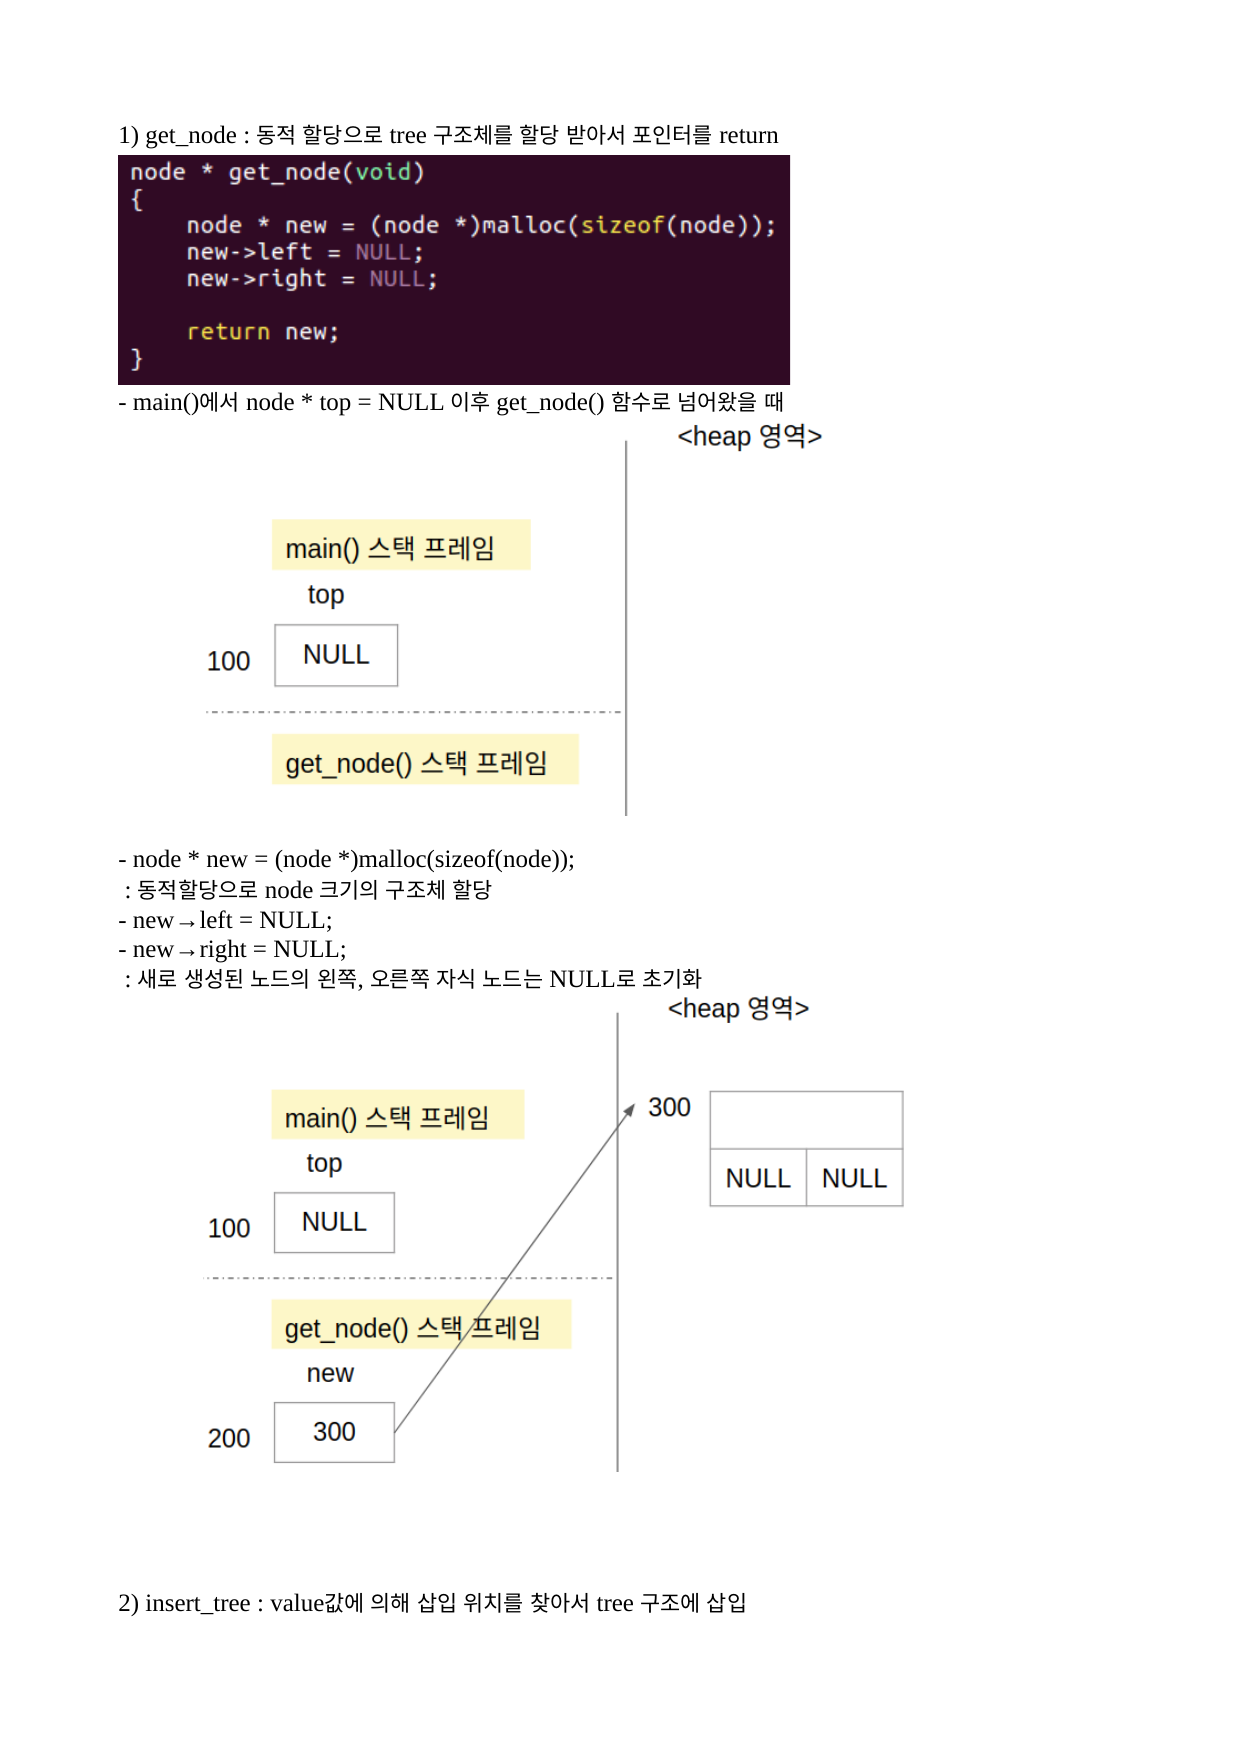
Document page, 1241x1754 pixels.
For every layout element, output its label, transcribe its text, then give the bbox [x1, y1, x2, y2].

picture [118, 155, 790, 385]
text - main()에서 node * top = NULL 이후 get_node() 함수로 넘어왔을 때 [118, 150, 1122, 417]
text - new→left = NULL; [118, 905, 1122, 934]
text 2) insert_tree : value값에 의해 삽입 위치를 찾아서 tree 구조에 삽입 [118, 1586, 1122, 1618]
picture [203, 416, 1037, 816]
text : 새로 생성된 노드의 왼쪽, 오른쪽 자식 노드는 NULL로 초기화 [118, 962, 1122, 994]
text 1) get_node : 동적 할당으로 tree 구조체를 할당 받아서 포인터를 return [118, 118, 1122, 150]
text - new→right = NULL; [118, 934, 1122, 962]
picture [203, 994, 1038, 1472]
text - node * new = (node *)malloc(sizeof(node)); [118, 844, 1122, 873]
text : 동적할당으로 node 크기의 구조체 할당 [118, 873, 1122, 905]
